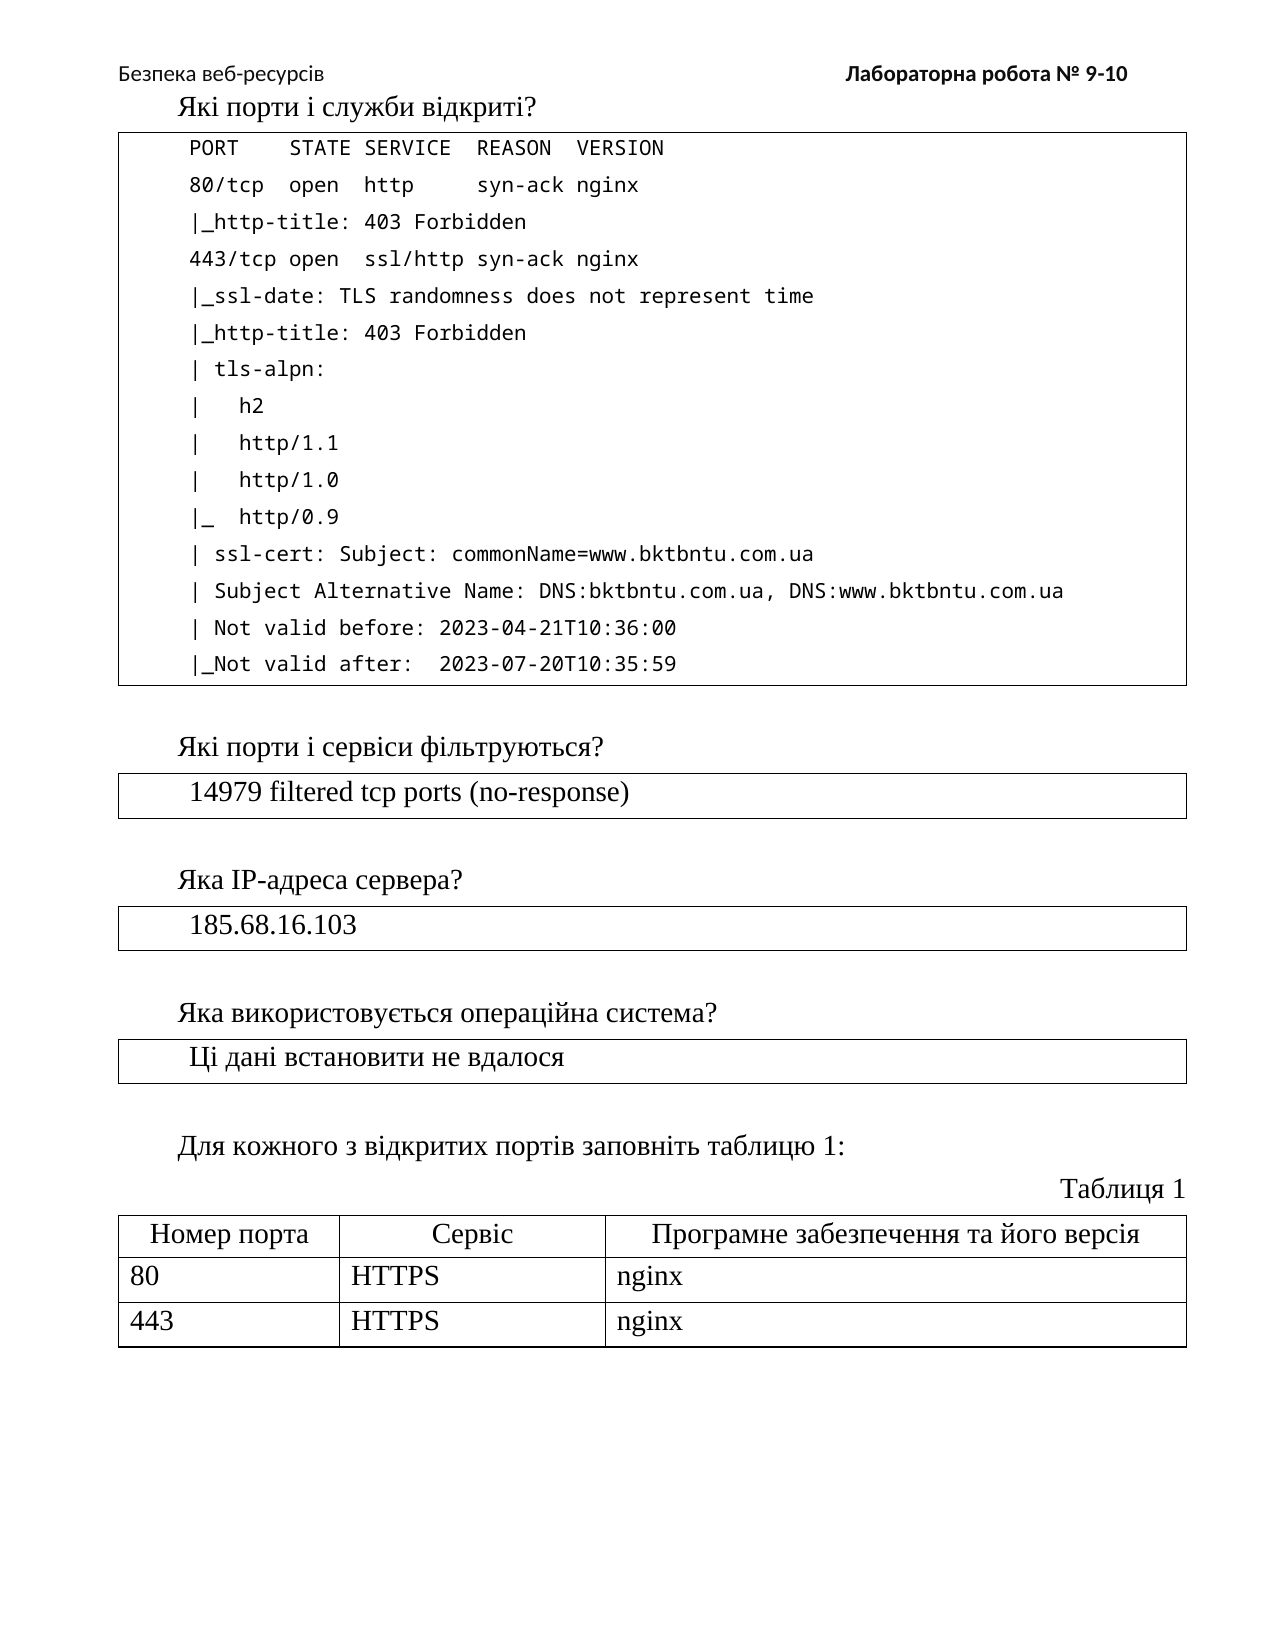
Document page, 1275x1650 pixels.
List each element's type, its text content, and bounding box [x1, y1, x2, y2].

table_header Номер порта [119, 1216, 339, 1257]
table_header Програмне забезпечення та його версія [606, 1216, 1186, 1257]
text Які порти і служби відкриті? [118, 89, 1186, 122]
table_header 185.68.16.103 [119, 907, 1186, 950]
table_cell HTTPS [340, 1303, 605, 1346]
table_header Ці дані встановити не вдалося [119, 1040, 1186, 1083]
text Для кожного з відкритих портів заповніть таблицю 1: [118, 1128, 1186, 1161]
text Яка використовується операційна система? [118, 995, 1186, 1028]
table_cell nginx [606, 1258, 1186, 1302]
table_cell HTTPS [340, 1258, 605, 1302]
table_cell nginx [606, 1303, 1186, 1346]
table_cell 443 [119, 1303, 339, 1346]
text Які порти і сервіси фільтруються? [118, 729, 1186, 763]
table_cell 80 [119, 1258, 339, 1302]
table_header Сервіс [340, 1216, 605, 1257]
table_header PORT STATE SERVICE REASON VERSION 80/tcp open http syn-ack nginx |_http-title: 403 Forbidden 443/tcp open ssl/http syn-ack nginx |_ssl-date: TLS randomness does not represent time |_http-title: 403 Forbidden | tls-alpn: | h2 | http/1.1 | http/1.0 |_ http/0.9 | ssl-cert: Subject: commonName=www.bktbntu.com.ua | Subject Alternative Name: DNS:bktbntu.com.ua, DNS:www.bktbntu.com.ua | Not valid before: 2023-04-21T10:36:00 |_Not valid after: 2023-07-20T10:35:59 [119, 133, 1186, 685]
table_header 14979 filtered tcp ports (no-response) [119, 774, 1186, 818]
text Таблиця 1 [118, 1171, 1186, 1205]
text Яка IP-адреса сервера? [118, 862, 1186, 896]
